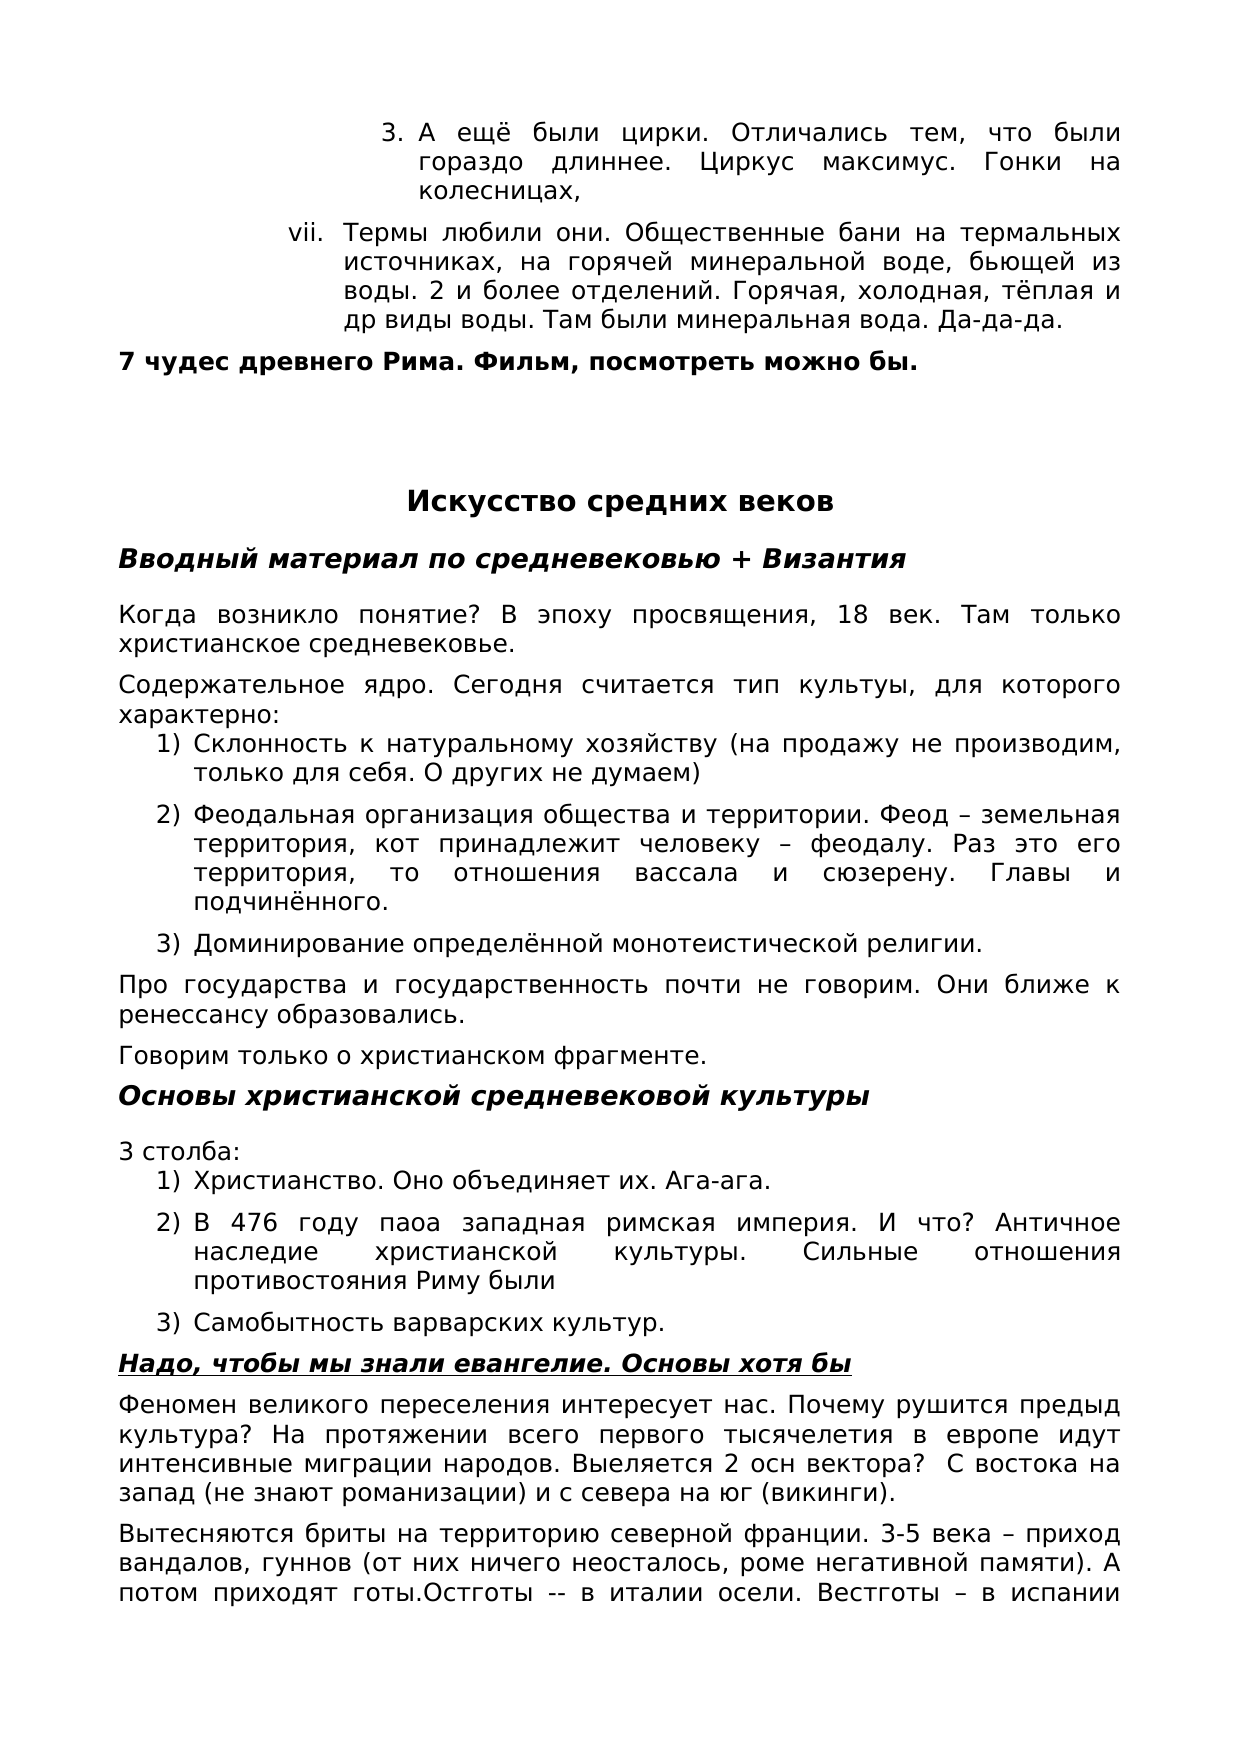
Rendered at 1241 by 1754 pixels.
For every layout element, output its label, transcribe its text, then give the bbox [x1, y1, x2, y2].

list А ещё были цирки. Отличались тем, что были гораздо длиннее. Циркус максимус. Гонки на колесницах, [381, 118, 1122, 206]
text Содержательное ядро. Сегодня считается тип культуы, для которого характерно: [118, 671, 1122, 729]
text Феномен великого переселения интересует нас. Почему рушится предыд культура? На протяжении всего первого тысячелетия в европе идут интенсивные миграции народов. Выеляется 2 осн вектора? С востока на запад (не знают романизации) и с севера на юг (викинги). [118, 1391, 1122, 1507]
text 7 чудес древнего Рима. Фильм, посмотреть можно бы. [118, 347, 1122, 376]
subtitle Основы христианской средневековой культуры [118, 1081, 1122, 1112]
text Говорим только о христианском фрагменте. [118, 1041, 1122, 1070]
list Доминирование определённой монотеистической религии. [156, 929, 1122, 958]
text Вытесняются бриты на территорию северной франции. 3-5 века – приход вандалов, гуннов (от них ничего неосталось, роме негативной памяти). А потом приходят готы.Остготы -- в италии осели. Вестготы – в испании [118, 1519, 1122, 1607]
text 3 столба: [118, 1137, 1122, 1166]
subtitle Искусство средних веков [118, 484, 1122, 518]
subtitle Вводный материал по средневековью + Византия [118, 544, 1122, 575]
list Христианство. Оно объединяет их. Ага-ага. [156, 1166, 1122, 1195]
list Феодальная организация общества и территории. Феод – земельная территория, кот принадлежит человеку – феодалу. Раз это его территория, то отношения вассала и сюзерену. Главы и подчинённого. [156, 800, 1122, 916]
text Когда возникло понятие? В эпоху просвящения, 18 век. Там только христианское средневековье. [118, 600, 1122, 659]
list Термы любили они. Общественные бани на термальных источниках, на горячей минеральной воде, бьющей из воды. 2 и более отделений. Горячая, холодная, тёплая и др виды воды. Там были минеральная вода. Да-да-да. [324, 218, 1122, 335]
list Склонность к натуральному хозяйству (на продажу не производим, только для себя. О других не думаем) [156, 729, 1122, 787]
text Надо, чтобы мы знали евангелие. Основы хотя бы [118, 1349, 1122, 1379]
list В 476 году паоа западная римская империя. И что? Античное наследие христианской культуры. Сильные отношения противостояния Риму были [156, 1208, 1122, 1295]
list Самобытность варварских культур. [156, 1308, 1122, 1337]
text Про государства и государственность почти не говорим. Они ближе к ренессансу образовались. [118, 971, 1122, 1029]
